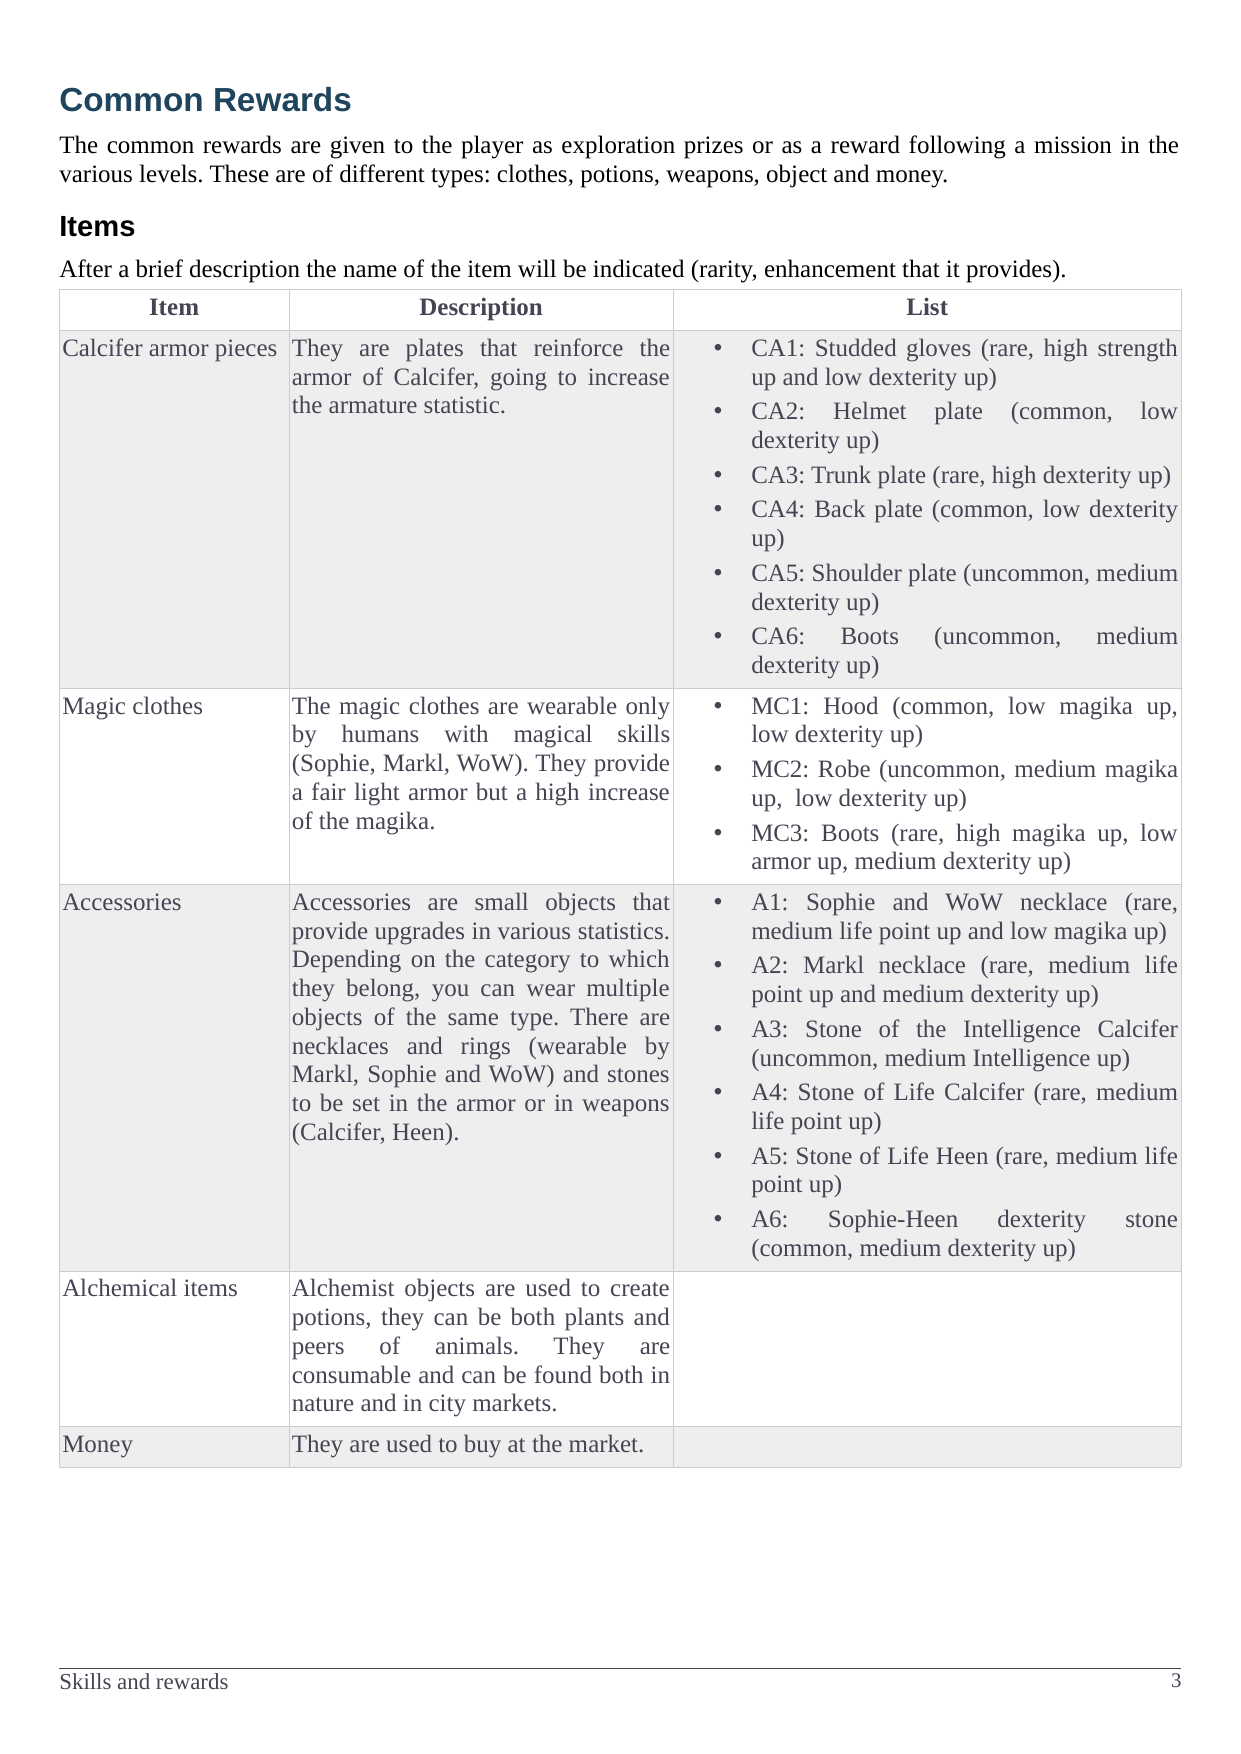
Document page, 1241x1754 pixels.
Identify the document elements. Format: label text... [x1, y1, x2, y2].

table_cell A1: Sophie and WoW necklace (rare, medium life point up and low magika up) A2: Markl necklace (rare, medium life point up and medium dexterity up) A3: Stone of the Intelligence Calcifer (uncommon, medium Intelligence up) A4: Stone of Life Calcifer (rare, medium life point up) A5: Stone of Life Heen (rare, medium life point up) A6: Sophie-Heen dexterity stone (common, medium dexterity up) [674, 885, 1181, 1271]
table_cell Money [60, 1427, 289, 1467]
table_cell Calcifer armor pieces [60, 331, 289, 688]
table_header List [674, 290, 1181, 330]
table_cell Magic clothes [60, 689, 289, 884]
table_cell Accessories are small objects that provide upgrades in various statistics. Depending on the category to which they belong, you can wear multiple objects of the same type. There are necklaces and rings (wearable by Markl, Sophie and WoW) and stones to be set in the armor or in weapons (Calcifer, Heen). [290, 885, 673, 1271]
table_cell They are used to buy at the market. [290, 1427, 673, 1467]
table_cell They are plates that reinforce the armor of Calcifer, going to increase the armature statistic. [290, 331, 673, 688]
table_cell Alchemical items [60, 1272, 289, 1426]
table_cell [674, 1272, 1181, 1426]
table_cell MC1: Hood (common, low magika up, low dexterity up) MC2: Robe (uncommon, medium magika up, low dexterity up) MC3: Boots (rare, high magika up, low armor up, medium dexterity up) [674, 689, 1181, 884]
text After a brief description the name of the item will be indicated (rarity, enhancement that it provides). [59, 254, 1181, 283]
table_cell Accessories [60, 885, 289, 1271]
subtitle Items [59, 208, 1181, 242]
table_cell [674, 1427, 1181, 1467]
table_cell The magic clothes are wearable only by humans with magical skills (Sophie, Markl, WoW). They provide a fair light armor but a high increase of the magika. [290, 689, 673, 884]
subtitle Common Rewards [59, 80, 1181, 118]
table_cell CA1: Studded gloves (rare, high strength up and low dexterity up) CA2: Helmet plate (common, low dexterity up) CA3: Trunk plate (rare, high dexterity up) CA4: Back plate (common, low dexterity up) CA5: Shoulder plate (uncommon, medium dexterity up) CA6: Boots (uncommon, medium dexterity up) [674, 331, 1181, 688]
table_header Description [290, 290, 673, 330]
text The common rewards are given to the player as exploration prizes or as a reward following a mission in the various levels. These are of different types: clothes, potions, weapons, object and money. [59, 131, 1181, 188]
table_cell Alchemist objects are used to create potions, they can be both plants and peers of animals. They are consumable and can be found both in nature and in city markets. [290, 1272, 673, 1426]
table_header Item [60, 290, 289, 330]
